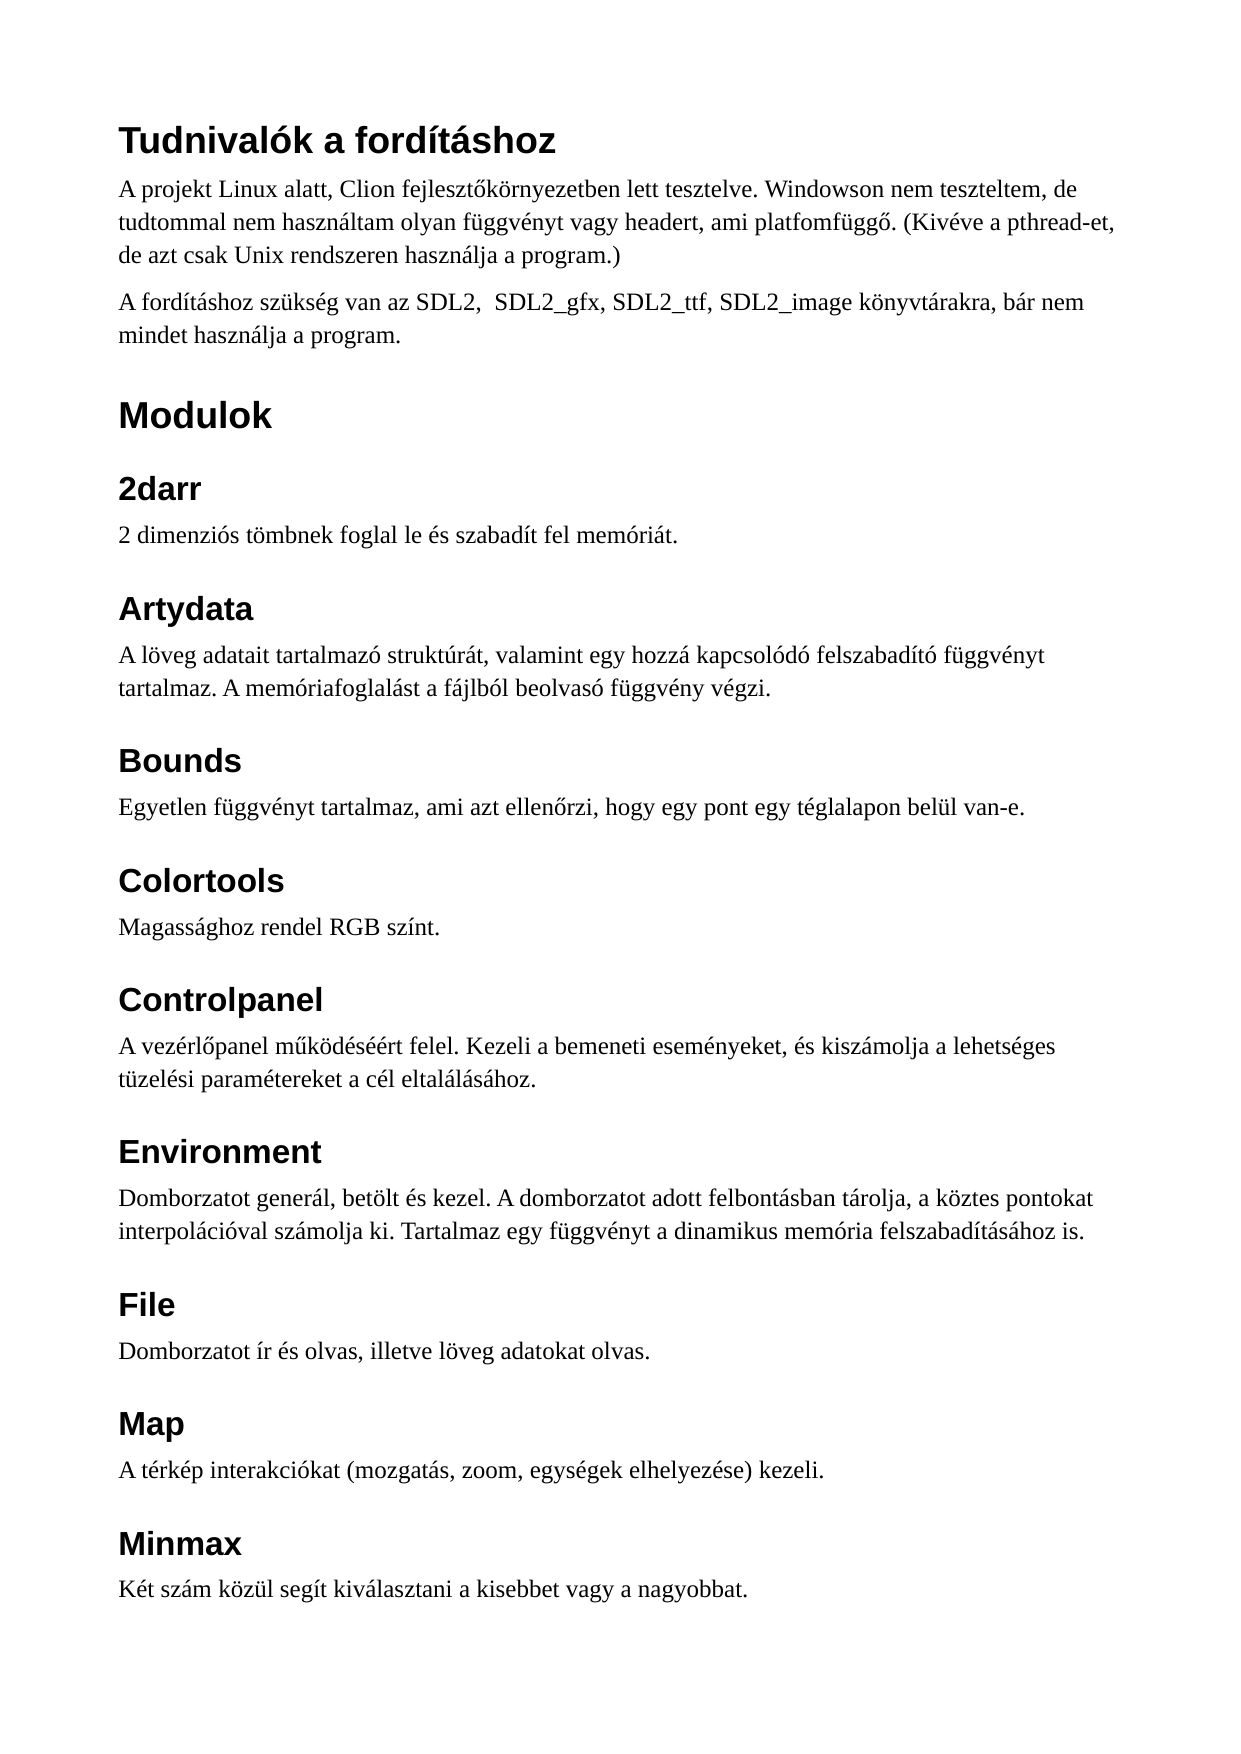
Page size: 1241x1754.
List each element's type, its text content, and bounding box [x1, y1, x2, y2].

text A fordításhoz szükség van az SDL2, SDL2_gfx, SDL2_ttf, SDL2_image könyvtárakra, bár nem mindet használja a program. [118, 287, 1122, 349]
text 2 dimenziós tömbnek foglal le és szabadít fel memóriát. [118, 520, 1122, 549]
subtitle Tudnivalók a fordításhoz [118, 118, 1122, 161]
subtitle Colortools [118, 861, 1122, 899]
text A löveg adatait tartalmazó struktúrát, valamint egy hozzá kapcsolódó felszabadító függvényt tartalmaz. A memóriafoglalást a fájlból beolvasó függvény végzi. [118, 640, 1122, 702]
text Egyetlen függvényt tartalmaz, ami azt ellenőrzi, hogy egy pont egy téglalapon belül van-e. [118, 792, 1122, 821]
text A vezérlőpanel működéséért felel. Kezeli a bemeneti eseményeket, és kiszámolja a lehetséges tüzelési paramétereket a cél eltalálásához. [118, 1031, 1122, 1093]
subtitle File [118, 1285, 1122, 1323]
text A térkép interakciókat (mozgatás, zoom, egységek elhelyezése) kezeli. [118, 1455, 1122, 1484]
subtitle Map [118, 1404, 1122, 1443]
subtitle Modulok [118, 393, 1122, 436]
subtitle Artydata [118, 589, 1122, 627]
text Domborzatot generál, betölt és kezel. A domborzatot adott felbontásban tárolja, a köztes pontokat interpolációval számolja ki. Tartalmaz egy függvényt a dinamikus memória felszabadításához is. [118, 1183, 1122, 1245]
text Magassághoz rendel RGB színt. [118, 912, 1122, 940]
subtitle Minmax [118, 1523, 1122, 1562]
subtitle Bounds [118, 741, 1122, 780]
text Domborzatot ír és olvas, illetve löveg adatokat olvas. [118, 1336, 1122, 1364]
text A projekt Linux alatt, Clion fejlesztőkörnyezetben lett tesztelve. Windowson nem teszteltem, de tudtommal nem használtam olyan függvényt vagy headert, ami platfomfüggő. (Kivéve a pthread-et, de azt csak Unix rendszeren használja a program.) [118, 174, 1122, 268]
text Két szám közül segít kiválasztani a kisebbet vagy a nagyobbat. [118, 1574, 1122, 1603]
subtitle Controlpanel [118, 980, 1122, 1018]
subtitle Environment [118, 1132, 1122, 1171]
subtitle 2darr [118, 469, 1122, 508]
